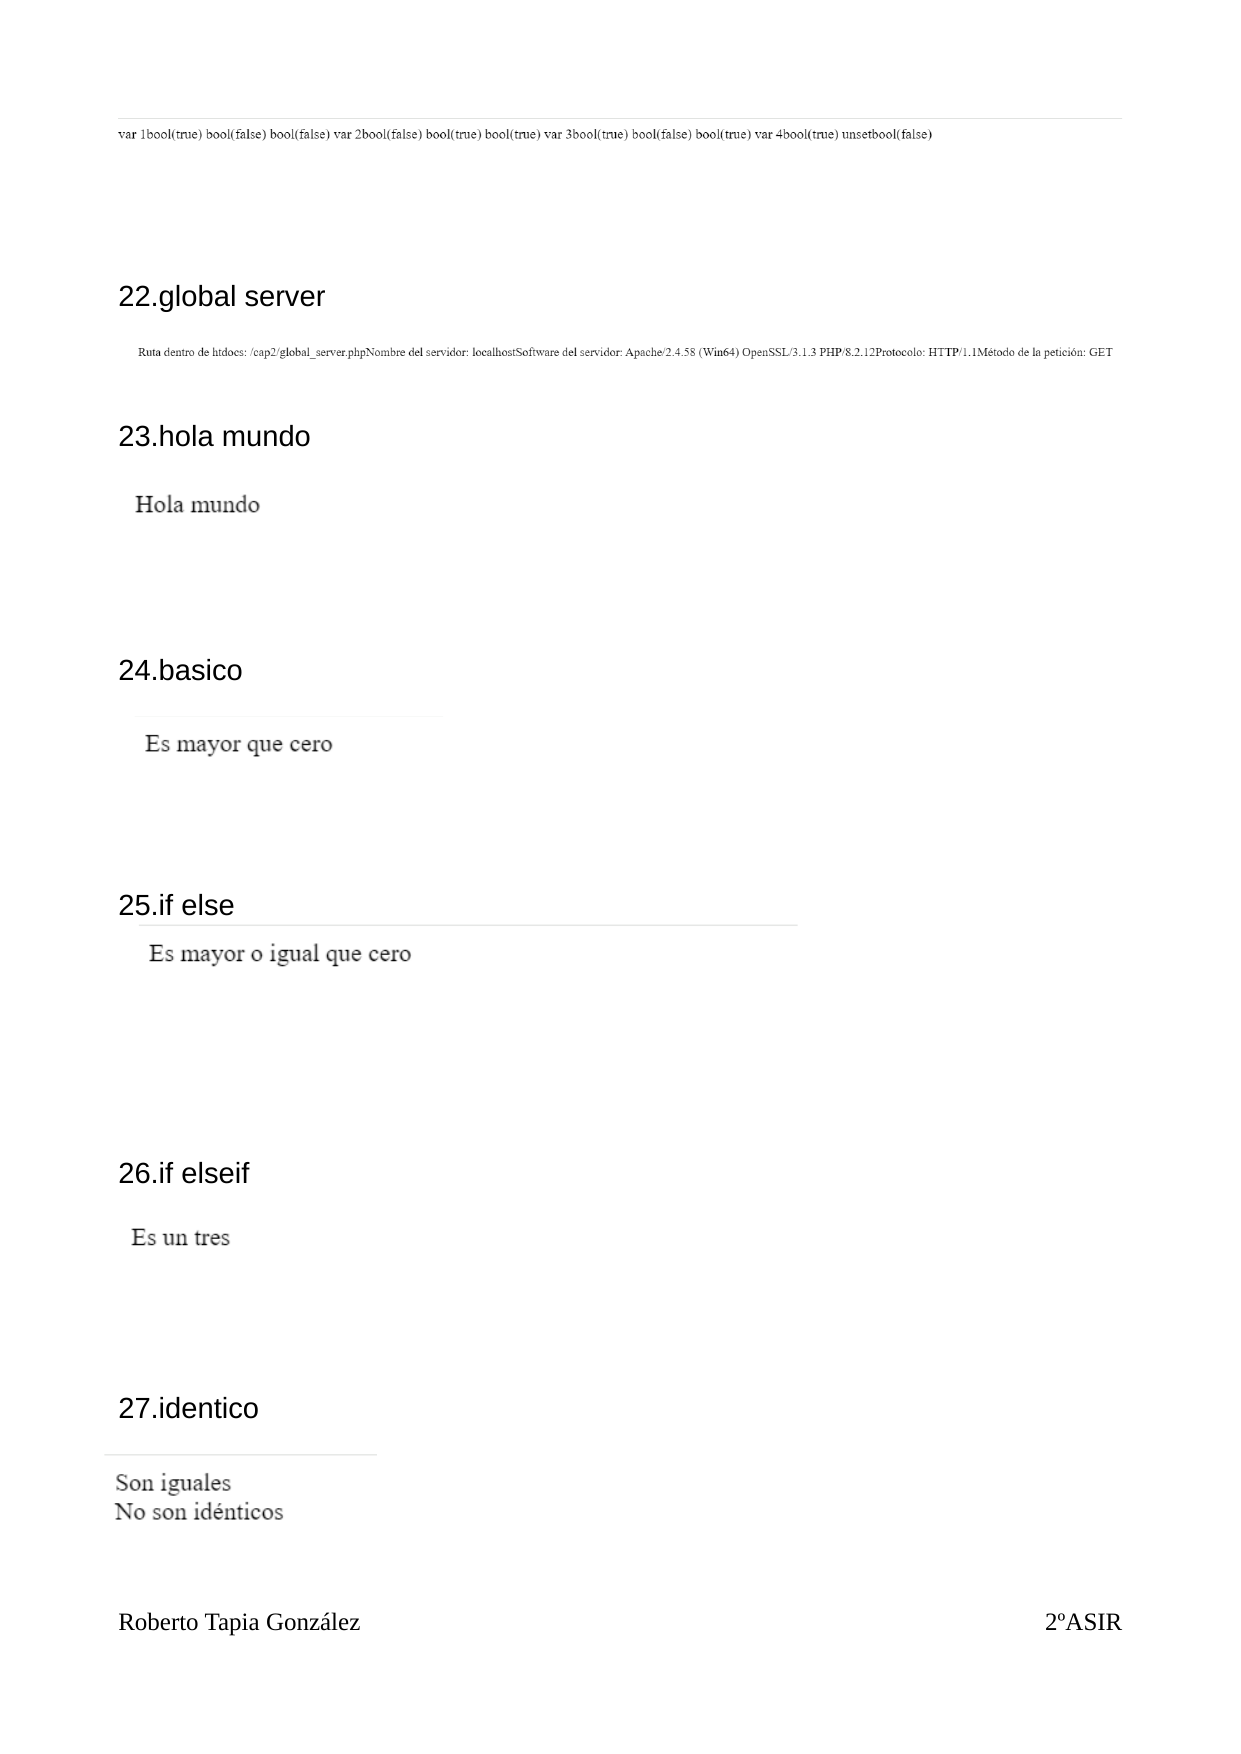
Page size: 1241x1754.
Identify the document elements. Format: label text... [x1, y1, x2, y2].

text 23.hola mundo [118, 313, 1122, 452]
picture [118, 118, 1123, 212]
picture [134, 716, 444, 866]
text 27.identico [118, 1391, 1122, 1425]
picture [128, 481, 474, 628]
text 22.global server [118, 279, 1122, 313]
text 26.if elseif [118, 1156, 1122, 1190]
picture [133, 342, 1138, 419]
text 25.if else [118, 888, 1122, 922]
picture [138, 921, 798, 1091]
text 24.basico [118, 653, 1122, 687]
picture [104, 1448, 377, 1580]
picture [119, 1216, 316, 1369]
